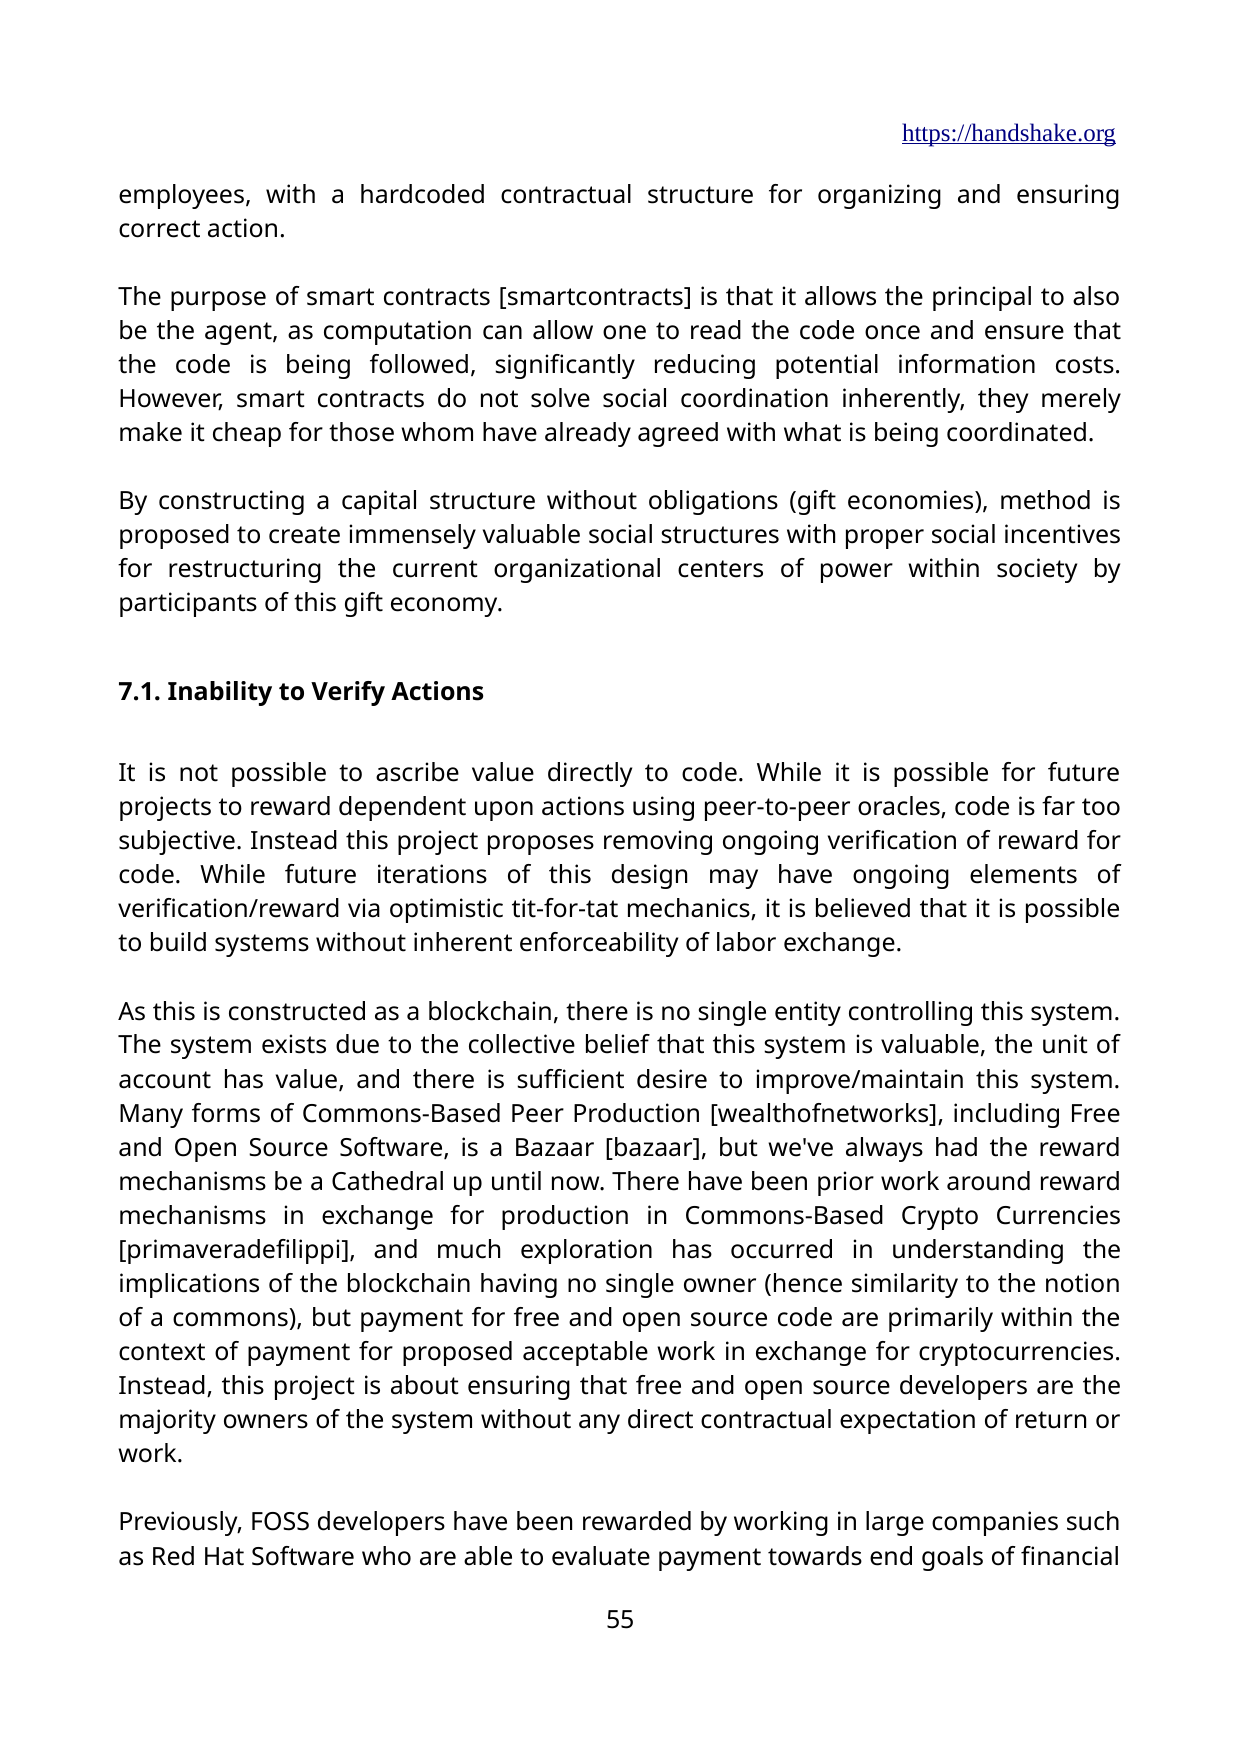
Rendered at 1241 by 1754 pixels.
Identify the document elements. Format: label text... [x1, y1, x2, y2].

text As this is constructed as a blockchain, there is no single entity controlling this system. The system exists due to the collective belief that this system is valuable, the unit of account has value, and there is sufficient desire to improve/maintain this system. Many forms of Commons-Based Peer Production [wealthofnetworks], including Free and Open Source Software, is a Bazaar [bazaar], but we've always had the reward mechanisms be a Cathedral up until now. There have been prior work around reward mechanisms in exchange for production in Commons-Based Crypto Currencies [primaveradefilippi], and much exploration has occurred in understanding the implications of the blockchain having no single owner (hence similarity to the notion of a commons), but payment for free and open source code are primarily within the context of payment for proposed acceptable work in exchange for cryptocurrencies. Instead, this project is about ensuring that free and open source developers are the majority owners of the system without any direct contractual expectation of return or work. [118, 993, 1122, 1470]
text It is not possible to ascribe value directly to code. While it is possible for future projects to reward dependent upon actions using peer-to-peer oracles, code is far too subjective. Instead this project proposes removing ongoing verification of reward for code. While future iterations of this design may have ongoing elements of verification/reward via optimistic tit-for-tat mechanics, it is believed that it is possible to build systems without inherent enforceability of labor exchange. [118, 755, 1122, 959]
subtitle 7.1. Inability to Verify Actions [118, 674, 1122, 708]
text employees, with a hardcoded contractual structure for organizing and ensuring correct action. [118, 176, 1122, 244]
text Previously, FOSS developers have been rewarded by working in large companies such as Red Hat Software who are able to evaluate payment towards end goals of financial [118, 1504, 1122, 1572]
text The purpose of smart contracts [smartcontracts] is that it allows the principal to also be the agent, as computation can allow one to read the code once and ensure that the code is being followed, significantly reducing potential information costs. However, smart contracts do not solve social coordination inherently, they merely make it cheap for those whom have already agreed with what is being coordinated. [118, 278, 1122, 449]
text By constructing a capital structure without obligations (gift economies), method is proposed to create immensely valuable social structures with proper social incentives for restructuring the current organizational centers of power within society by participants of this gift economy. [118, 483, 1122, 619]
